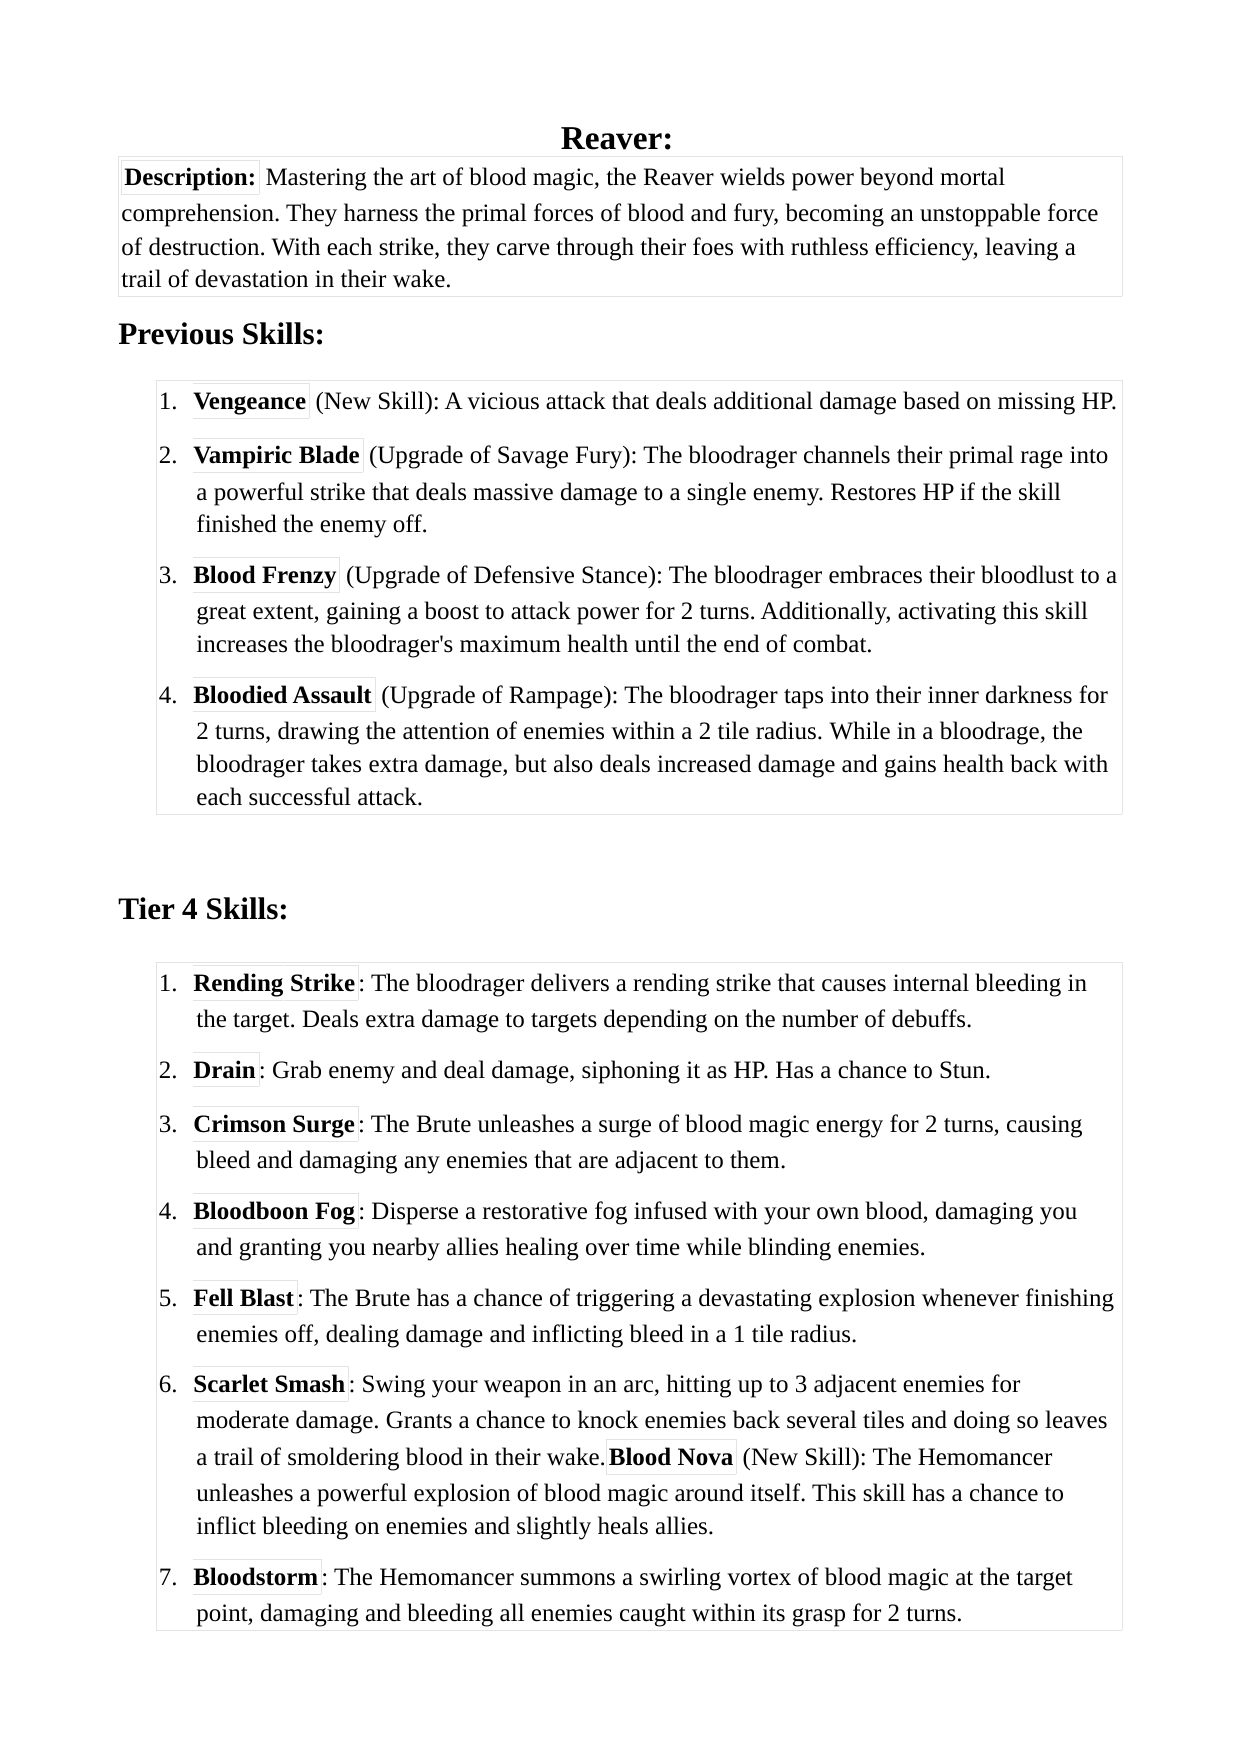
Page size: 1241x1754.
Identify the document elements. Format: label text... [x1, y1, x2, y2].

list Vampiric Blade (Upgrade of Savage Fury): The bloodrager channels their primal rage into a powerful strike that deals massive damage to a single enemy. Restores HP if the skill finished the enemy off. [157, 434, 1122, 538]
list Bloodboon Fog: Disperse a restorative fog infused with your own blood, damaging you and granting you nearby allies healing over time while blinding enemies. [157, 1190, 1122, 1261]
text Description: Mastering the art of blood magic, the Reaver wields power beyond mortal comprehension. They harness the primal forces of blood and fury, becoming an unstoppable force of destruction. With each strike, they carve through their foes with ruthless efficiency, leaving a trail of devastation in their wake. [119, 157, 1122, 296]
list Drain: Grab enemy and deal damage, siphoning it as HP. Has a chance to Stun. [157, 1049, 1122, 1086]
list Fell Blast: The Brute has a chance of triggering a devastating explosion whenever finishing enemies off, dealing damage and inflicting bleed in a 1 tile radius. [157, 1277, 1122, 1347]
list Rending Strike: The bloodrager delivers a rending strike that causes internal bleeding in the target. Deals extra damage to targets depending on the number of debuffs. [157, 963, 1122, 1033]
list Crimson Surge: The Brute unleashes a surge of blood magic energy for 2 turns, causing bleed and damaging any enemies that are adjacent to them. [157, 1103, 1122, 1174]
list Vengeance (New Skill): A vicious attack that deals additional damage based on missing HP. [157, 381, 1122, 418]
list Bloodied Assault (Upgrade of Rampage): The bloodrager taps into their inner darkness for 2 turns, drawing the attention of enemies within a 2 tile radius. While in a bloodrage, the bloodrager takes extra damage, but also deals increased damage and gains health back with each successful attack. [157, 674, 1122, 814]
text Reaver: [118, 118, 1122, 156]
list Blood Frenzy (Upgrade of Defensive Stance): The bloodrager embraces their bloodlust to a great extent, gaining a boost to attack power for 2 turns. Additionally, activating this skill increases the bloodrager's maximum health until the end of combat. [157, 554, 1122, 658]
list Bloodstorm: The Hemomancer summons a swirling vortex of blood magic at the target point, damaging and bleeding all enemies caught within its grasp for 2 turns. [157, 1556, 1122, 1630]
text Previous Skills: [118, 315, 1122, 351]
list Scarlet Smash: Swing your weapon in an arc, hitting up to 3 adjacent enemies for moderate damage. Grants a chance to knock enemies back several tiles and doing so leaves a trail of smoldering blood in their wake.Blood Nova (New Skill): The Hemomancer unleashes a powerful explosion of blood magic around itself. This skill has a chance to inflict bleeding on enemies and slightly heals allies. [157, 1363, 1122, 1540]
text Tier 4 Skills: [118, 890, 1122, 926]
